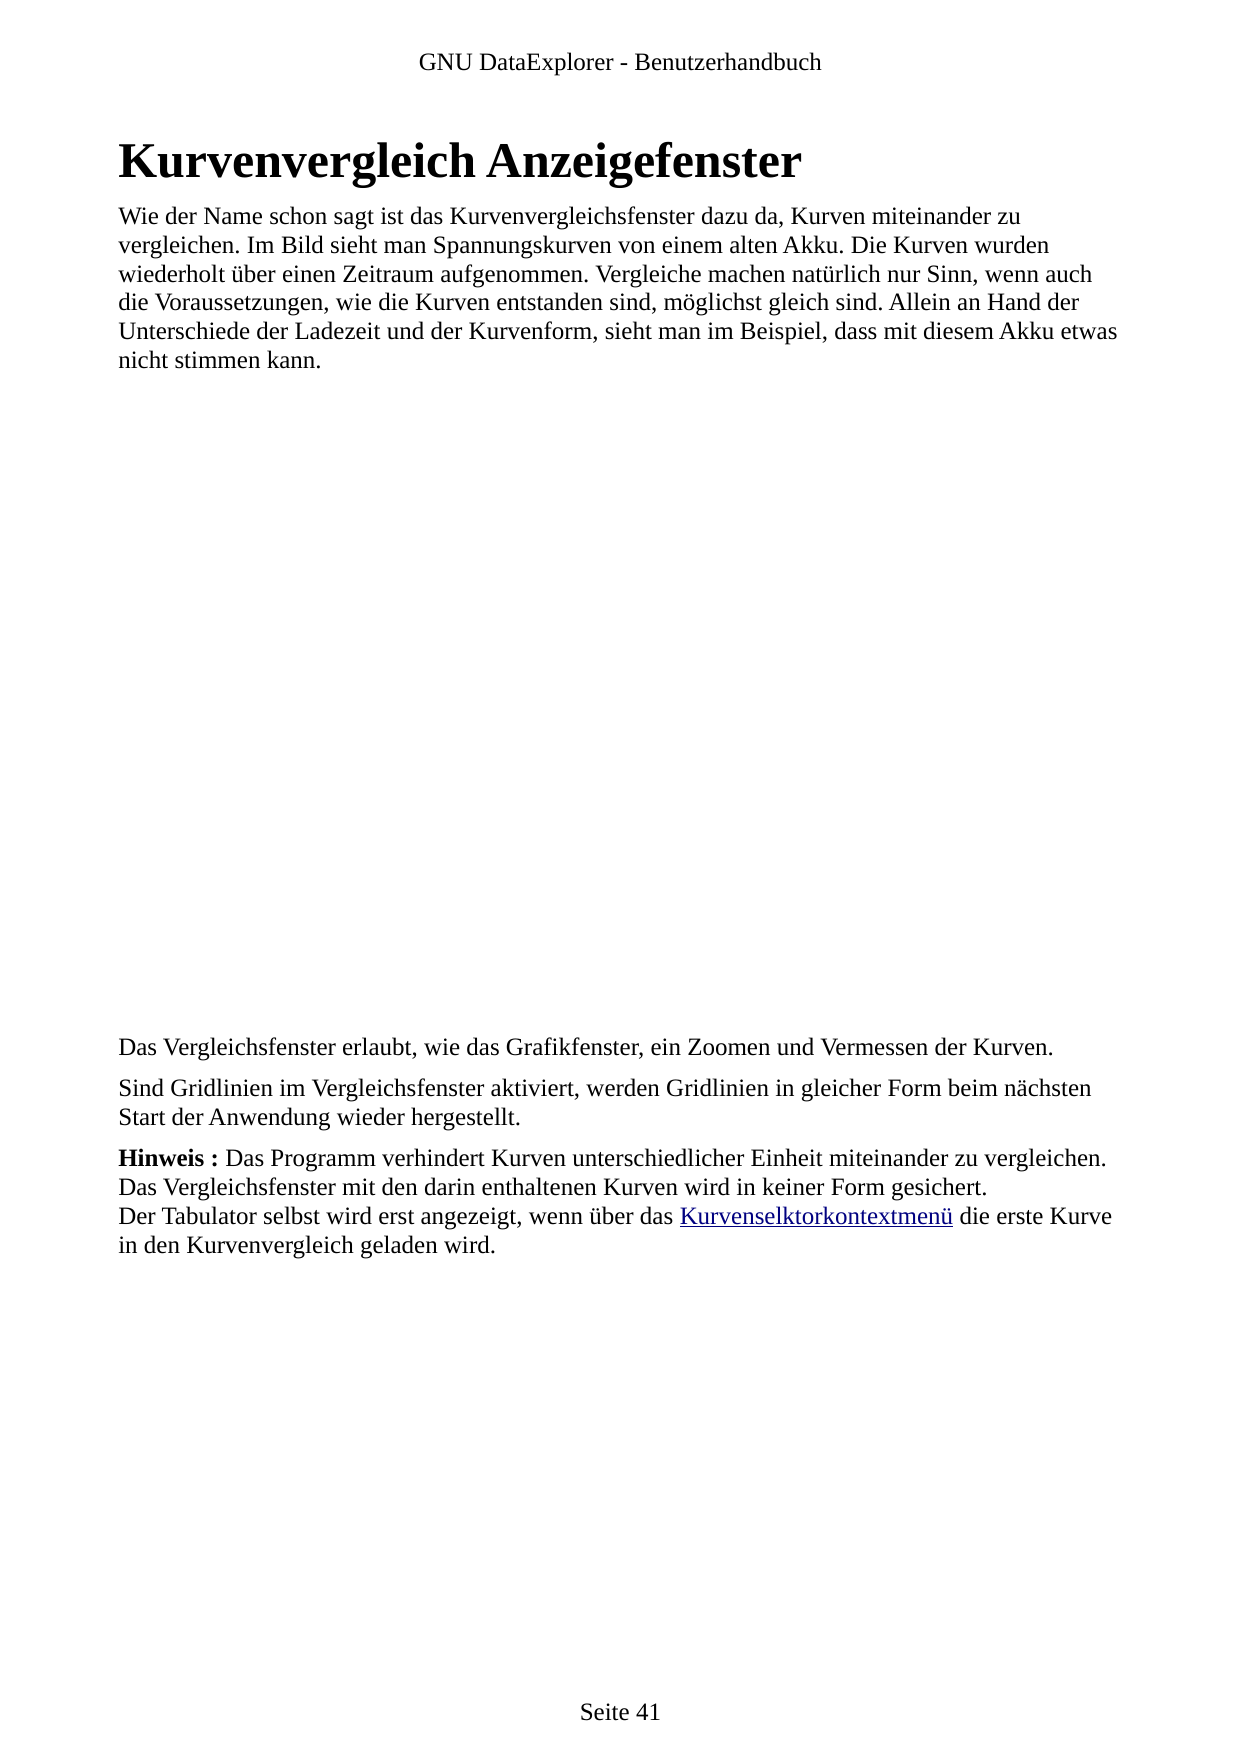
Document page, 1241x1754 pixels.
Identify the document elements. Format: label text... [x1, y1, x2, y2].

text Wie der Name schon sagt ist das Kurvenvergleichsfenster dazu da, Kurven miteinander zu vergleichen. Im Bild sieht man Spannungskurven von einem alten Akku. Die Kurven wurden wiederholt über einen Zeitraum aufgenommen. Vergleiche machen natürlich nur Sinn, wenn auch die Voraussetzungen, wie die Kurven entstanden sind, möglichst gleich sind. Allein an Hand der Unterschiede der Ladezeit und der Kurvenform, sieht man im Beispiel, dass mit diesem Akku etwas nicht stimmen kann. [118, 201, 1122, 374]
text Das Vergleichsfenster erlaubt, wie das Grafikfenster, ein Zoomen und Vermessen der Kurven. [118, 1032, 1122, 1061]
text Sind Gridlinien im Vergleichsfenster aktiviert, werden Gridlinien in gleicher Form beim nächsten Start der Anwendung wieder hergestellt. [118, 1073, 1122, 1131]
subtitle Kurvenvergleich Anzeigefenster [118, 131, 1122, 189]
text Hinweis : Das Programm verhindert Kurven unterschiedlicher Einheit miteinander zu vergleichen. Das Vergleichsfenster mit den darin enthaltenen Kurven wird in keiner Form gesichert. Der Tabulator selbst wird erst angezeigt, wenn über das Kurvenselktorkontextmenü die erste Kurve in den Kurvenvergleich geladen wird. [118, 1143, 1122, 1258]
